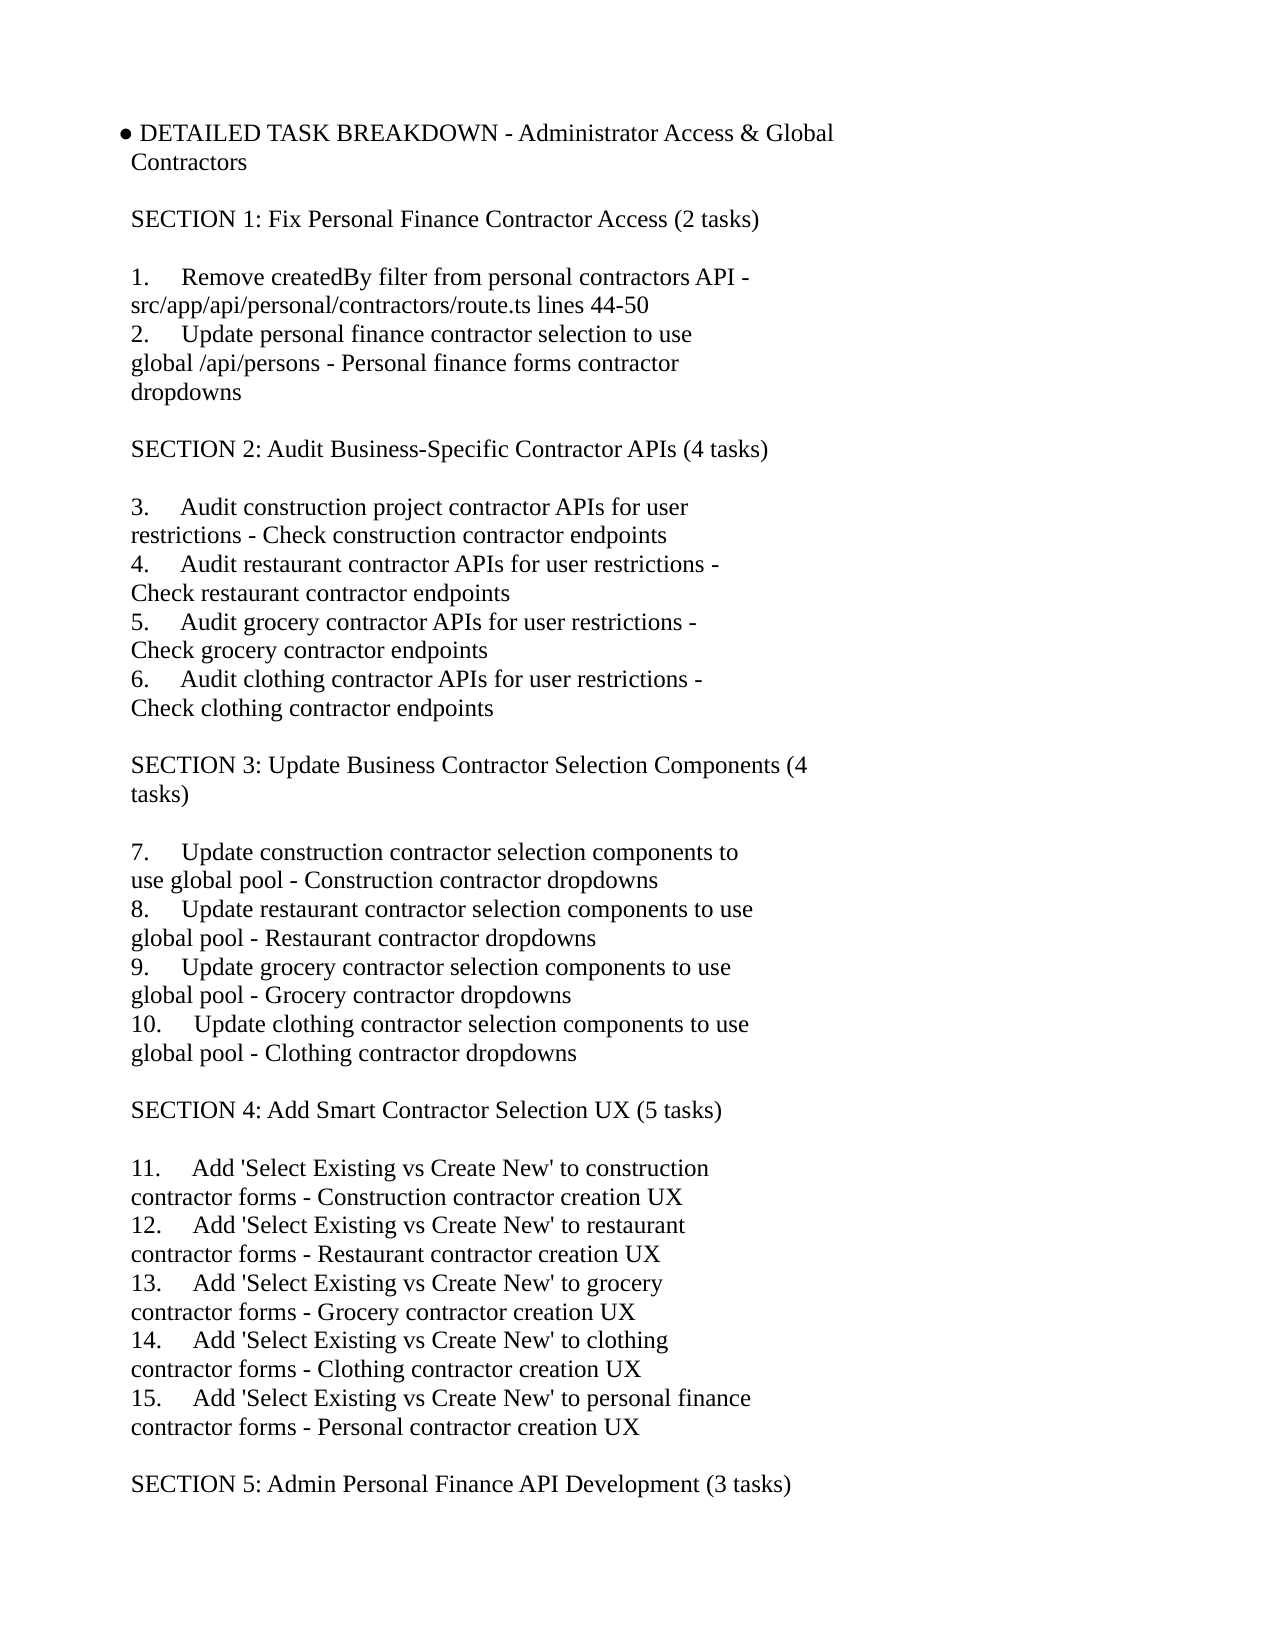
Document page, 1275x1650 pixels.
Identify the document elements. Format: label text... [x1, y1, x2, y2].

text SECTION 1: Fix Personal Finance Contractor Access (2 tasks) [118, 204, 1157, 233]
text 4. ✅ Audit restaurant contractor APIs for user restrictions - [118, 549, 1157, 578]
text Check grocery contractor endpoints [118, 636, 1157, 664]
text restrictions - Check construction contractor endpoints [118, 521, 1157, 549]
text tasks) [118, 779, 1157, 808]
text SECTION 4: Add Smart Contractor Selection UX (5 tasks) [118, 1096, 1157, 1124]
text 9. ✅ Update grocery contractor selection components to use [118, 952, 1157, 981]
text ● DETAILED TASK BREAKDOWN - Administrator Access & Global [118, 118, 1157, 147]
text src/app/api/personal/contractors/route.ts lines 44-50 [118, 291, 1157, 319]
text 3. ✅ Audit construction project contractor APIs for user [118, 492, 1157, 521]
text Check clothing contractor endpoints [118, 693, 1157, 722]
text contractor forms - Construction contractor creation UX [118, 1182, 1157, 1211]
text 7. ✅ Update construction contractor selection components to [118, 837, 1157, 866]
text contractor forms - Grocery contractor creation UX [118, 1297, 1157, 1326]
text use global pool - Construction contractor dropdowns [118, 866, 1157, 894]
text 12. ✅ Add 'Select Existing vs Create New' to restaurant [118, 1211, 1157, 1239]
text SECTION 5: Admin Personal Finance API Development (3 tasks) [118, 1469, 1157, 1498]
text contractor forms - Clothing contractor creation UX [118, 1354, 1157, 1383]
text 13. ✅ Add 'Select Existing vs Create New' to grocery [118, 1268, 1157, 1297]
text dropdowns [118, 377, 1157, 406]
text 11. ✅ Add 'Select Existing vs Create New' to construction [118, 1153, 1157, 1182]
text 2. ✅ Update personal finance contractor selection to use [118, 319, 1157, 348]
text 15. ✅ Add 'Select Existing vs Create New' to personal finance [118, 1383, 1157, 1412]
text 14. ✅ Add 'Select Existing vs Create New' to clothing [118, 1326, 1157, 1354]
text Check restaurant contractor endpoints [118, 578, 1157, 607]
text 5. ✅ Audit grocery contractor APIs for user restrictions - [118, 607, 1157, 636]
text SECTION 2: Audit Business-Specific Contractor APIs (4 tasks) [118, 434, 1157, 463]
text global pool - Clothing contractor dropdowns [118, 1038, 1157, 1067]
text SECTION 3: Update Business Contractor Selection Components (4 [118, 751, 1157, 779]
text global pool - Restaurant contractor dropdowns [118, 923, 1157, 952]
text global pool - Grocery contractor dropdowns [118, 981, 1157, 1009]
text 6. ✅ Audit clothing contractor APIs for user restrictions - [118, 664, 1157, 693]
text 1. ✅ Remove createdBy filter from personal contractors API - [118, 262, 1157, 291]
text contractor forms - Personal contractor creation UX [118, 1412, 1157, 1441]
text global /api/persons - Personal finance forms contractor [118, 348, 1157, 377]
text 8. ✅ Update restaurant contractor selection components to use [118, 894, 1157, 923]
text contractor forms - Restaurant contractor creation UX [118, 1239, 1157, 1268]
text Contractors [118, 147, 1157, 176]
text 10. ✅ Update clothing contractor selection components to use [118, 1009, 1157, 1038]
